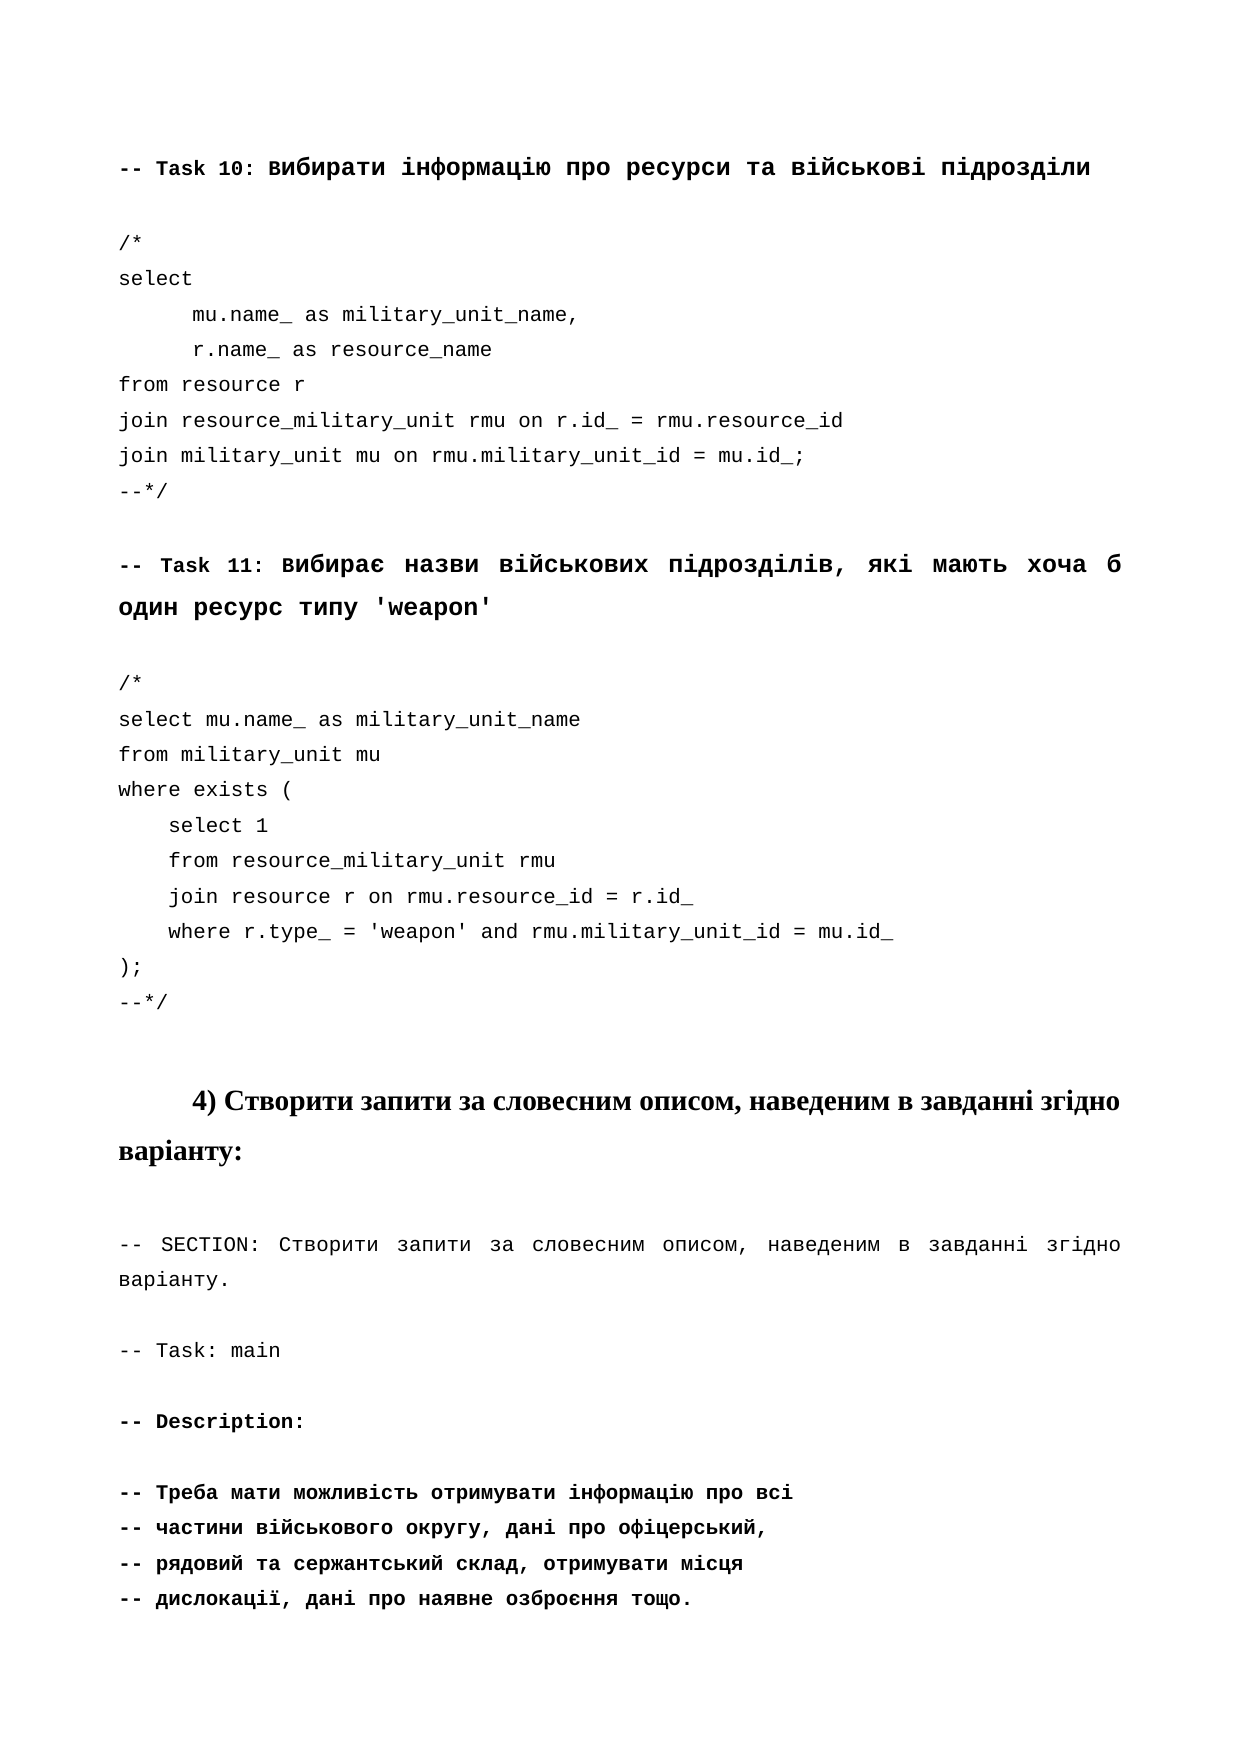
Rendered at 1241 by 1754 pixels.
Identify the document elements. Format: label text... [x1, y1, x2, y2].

text -- Task: main [118, 1340, 1122, 1364]
text -- Task 11: Вибирає назви військових підрозділів, які мають хоча б один ресурс типу 'weapon' [118, 552, 1122, 623]
text -- Description: [118, 1411, 1122, 1435]
text join resource r on rmu.resource_id = r.id_ [118, 886, 1122, 909]
text --*/ [118, 992, 1122, 1066]
text -- частини військового округу, дані про офіцерський, [118, 1517, 1122, 1541]
text --*/ [118, 481, 1122, 504]
text select mu.name_ as military_unit_name [118, 708, 1122, 732]
text /* [118, 233, 1122, 256]
text select 1 [118, 815, 1122, 838]
text where r.type_ = 'weapon' and rmu.military_unit_id = mu.id_ [118, 921, 1122, 945]
text mu.name_ as military_unit_name, [118, 303, 1122, 327]
text ); [118, 956, 1122, 980]
text from military_unit mu [118, 744, 1122, 768]
text -- Task 10: Вибирати інформацію про ресурси та військові підрозділи [118, 154, 1122, 182]
text join resource_military_unit rmu on r.id_ = rmu.resource_id [118, 410, 1122, 433]
text r.name_ as resource_name [118, 339, 1122, 363]
text варіанту: [118, 1133, 1122, 1167]
text -- рядовий та сержантський склад, отримувати місця [118, 1553, 1122, 1576]
text /* [118, 673, 1122, 697]
text -- SECTION: Створити запити за словесним описом, наведеним в завданні згідно варіанту. [118, 1234, 1122, 1293]
text from resource r [118, 374, 1122, 398]
text from resource_military_unit rmu [118, 850, 1122, 874]
text join military_unit mu on rmu.military_unit_id = mu.id_; [118, 445, 1122, 469]
text where exists ( [118, 779, 1122, 803]
text -- дислокації, дані про наявне озброєння тощо. [118, 1588, 1122, 1612]
text -- Треба мати можливість отримувати інформацію про всі [118, 1482, 1122, 1506]
text select [118, 268, 1122, 292]
text 4) Створити запити за словесним описом, наведеним в завданні згідно [118, 1083, 1122, 1116]
